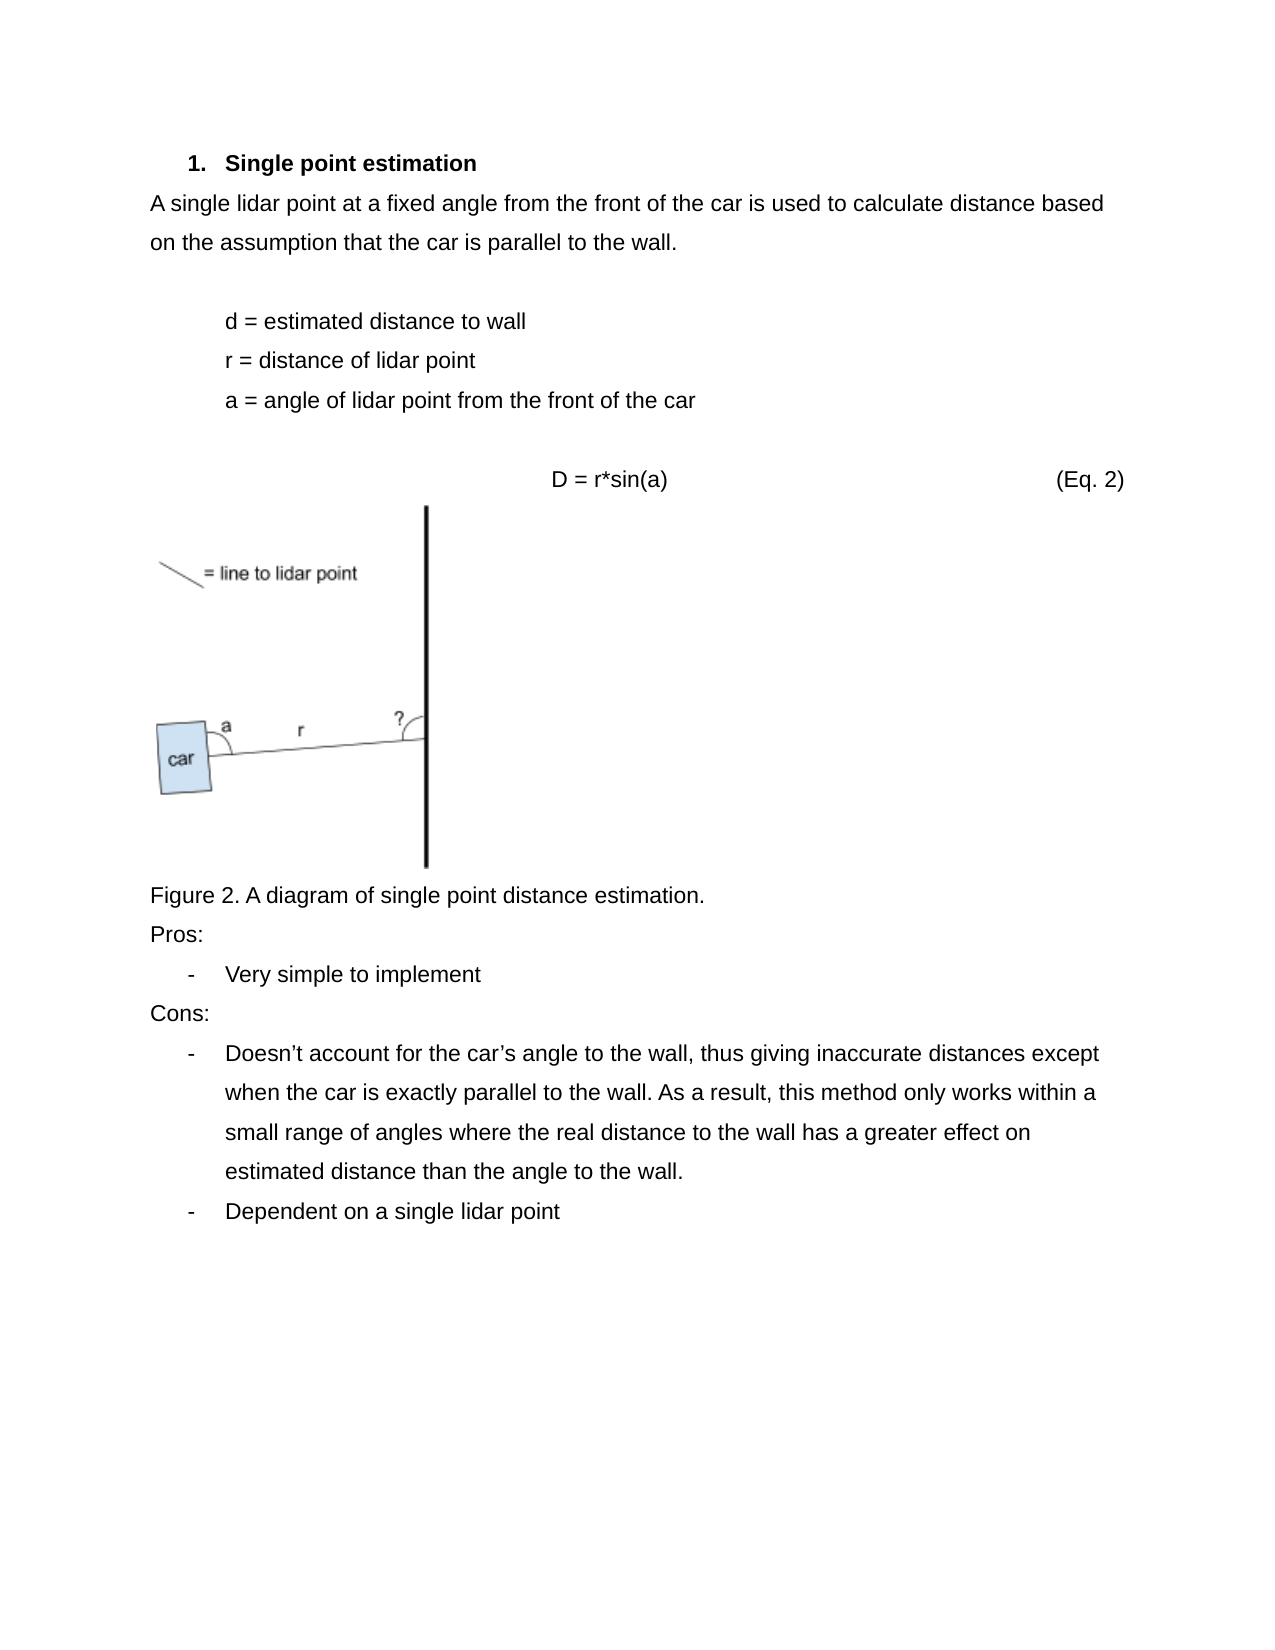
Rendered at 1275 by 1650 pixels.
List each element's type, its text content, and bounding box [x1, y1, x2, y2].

text A single lidar point at a fixed angle from the front of the car is used to calculate distance based on the assumption that the car is parallel to the wall. [150, 189, 1125, 255]
text D = r*sin(a) (Eq. 2) [150, 466, 1125, 492]
text Pros: [150, 921, 1125, 948]
list Single point estimation [187, 150, 1125, 176]
text a = angle of lidar point from the front of the car [150, 387, 1125, 413]
text Figure 2. A diagram of single point distance estimation. [150, 882, 1125, 908]
list Dependent on a single lidar point [187, 1198, 1125, 1224]
text Cons: [150, 1000, 1125, 1027]
text d = estimated distance to wall [150, 308, 1125, 334]
list Doesn’t account for the car’s angle to the wall, thus giving inaccurate distances except when the car is exactly parallel to the wall. As a result, this method only works within a small range of angles where the real distance to the wall has a greater effect on estimated distance than the angle to the wall. [187, 1040, 1125, 1184]
picture [156, 505, 597, 869]
list Very simple to implement [187, 961, 1125, 987]
text r = distance of lidar point [150, 347, 1125, 374]
